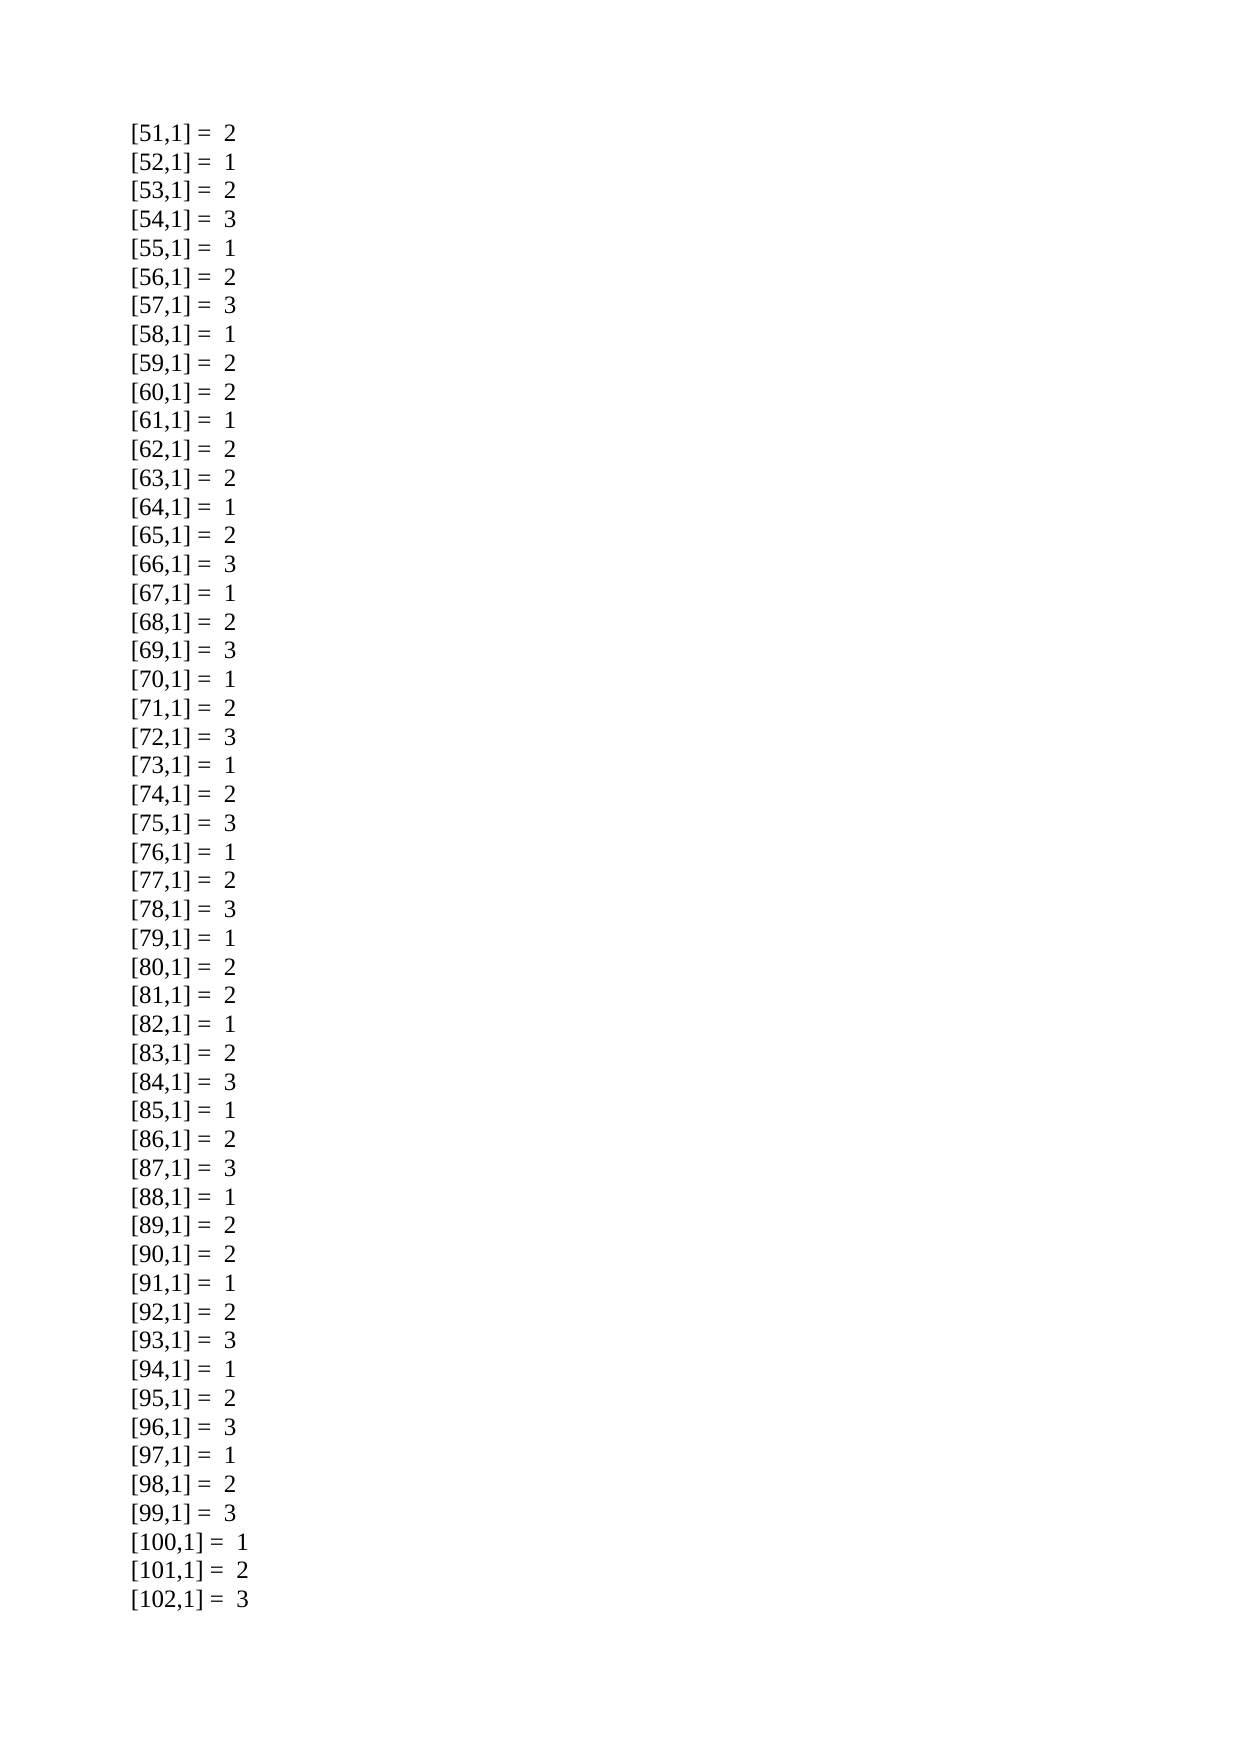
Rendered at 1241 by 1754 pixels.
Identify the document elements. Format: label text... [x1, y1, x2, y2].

text [57,1] = 3 [118, 291, 1122, 319]
text [97,1] = 1 [118, 1441, 1122, 1469]
text [71,1] = 2 [118, 693, 1122, 722]
text [51,1] = 2 [118, 118, 1122, 147]
text [59,1] = 2 [118, 348, 1122, 377]
text [79,1] = 1 [118, 923, 1122, 952]
text [69,1] = 3 [118, 636, 1122, 664]
text [62,1] = 2 [118, 434, 1122, 463]
text [102,1] = 3 [118, 1584, 1122, 1613]
text [86,1] = 2 [118, 1124, 1122, 1153]
text [72,1] = 3 [118, 722, 1122, 751]
text [101,1] = 2 [118, 1556, 1122, 1584]
text [96,1] = 3 [118, 1412, 1122, 1441]
text [52,1] = 1 [118, 147, 1122, 176]
text [88,1] = 1 [118, 1182, 1122, 1211]
text [82,1] = 1 [118, 1009, 1122, 1038]
text [65,1] = 2 [118, 521, 1122, 549]
text [87,1] = 3 [118, 1153, 1122, 1182]
text [83,1] = 2 [118, 1038, 1122, 1067]
text [54,1] = 3 [118, 204, 1122, 233]
text [85,1] = 1 [118, 1096, 1122, 1124]
text [93,1] = 3 [118, 1326, 1122, 1354]
text [61,1] = 1 [118, 406, 1122, 434]
text [99,1] = 3 [118, 1498, 1122, 1527]
text [80,1] = 2 [118, 952, 1122, 981]
text [73,1] = 1 [118, 751, 1122, 779]
text [68,1] = 2 [118, 607, 1122, 636]
text [66,1] = 3 [118, 549, 1122, 578]
text [89,1] = 2 [118, 1211, 1122, 1239]
text [90,1] = 2 [118, 1239, 1122, 1268]
text [98,1] = 2 [118, 1469, 1122, 1498]
text [91,1] = 1 [118, 1268, 1122, 1297]
text [77,1] = 2 [118, 866, 1122, 894]
text [64,1] = 1 [118, 492, 1122, 521]
text [100,1] = 1 [118, 1527, 1122, 1556]
text [63,1] = 2 [118, 463, 1122, 492]
text [94,1] = 1 [118, 1354, 1122, 1383]
text [53,1] = 2 [118, 176, 1122, 204]
text [84,1] = 3 [118, 1067, 1122, 1096]
text [74,1] = 2 [118, 779, 1122, 808]
text [55,1] = 1 [118, 233, 1122, 262]
text [92,1] = 2 [118, 1297, 1122, 1326]
text [60,1] = 2 [118, 377, 1122, 406]
text [58,1] = 1 [118, 319, 1122, 348]
text [56,1] = 2 [118, 262, 1122, 291]
text [78,1] = 3 [118, 894, 1122, 923]
text [70,1] = 1 [118, 664, 1122, 693]
text [95,1] = 2 [118, 1383, 1122, 1412]
text [75,1] = 3 [118, 808, 1122, 837]
text [81,1] = 2 [118, 981, 1122, 1009]
text [76,1] = 1 [118, 837, 1122, 866]
text [67,1] = 1 [118, 578, 1122, 607]
